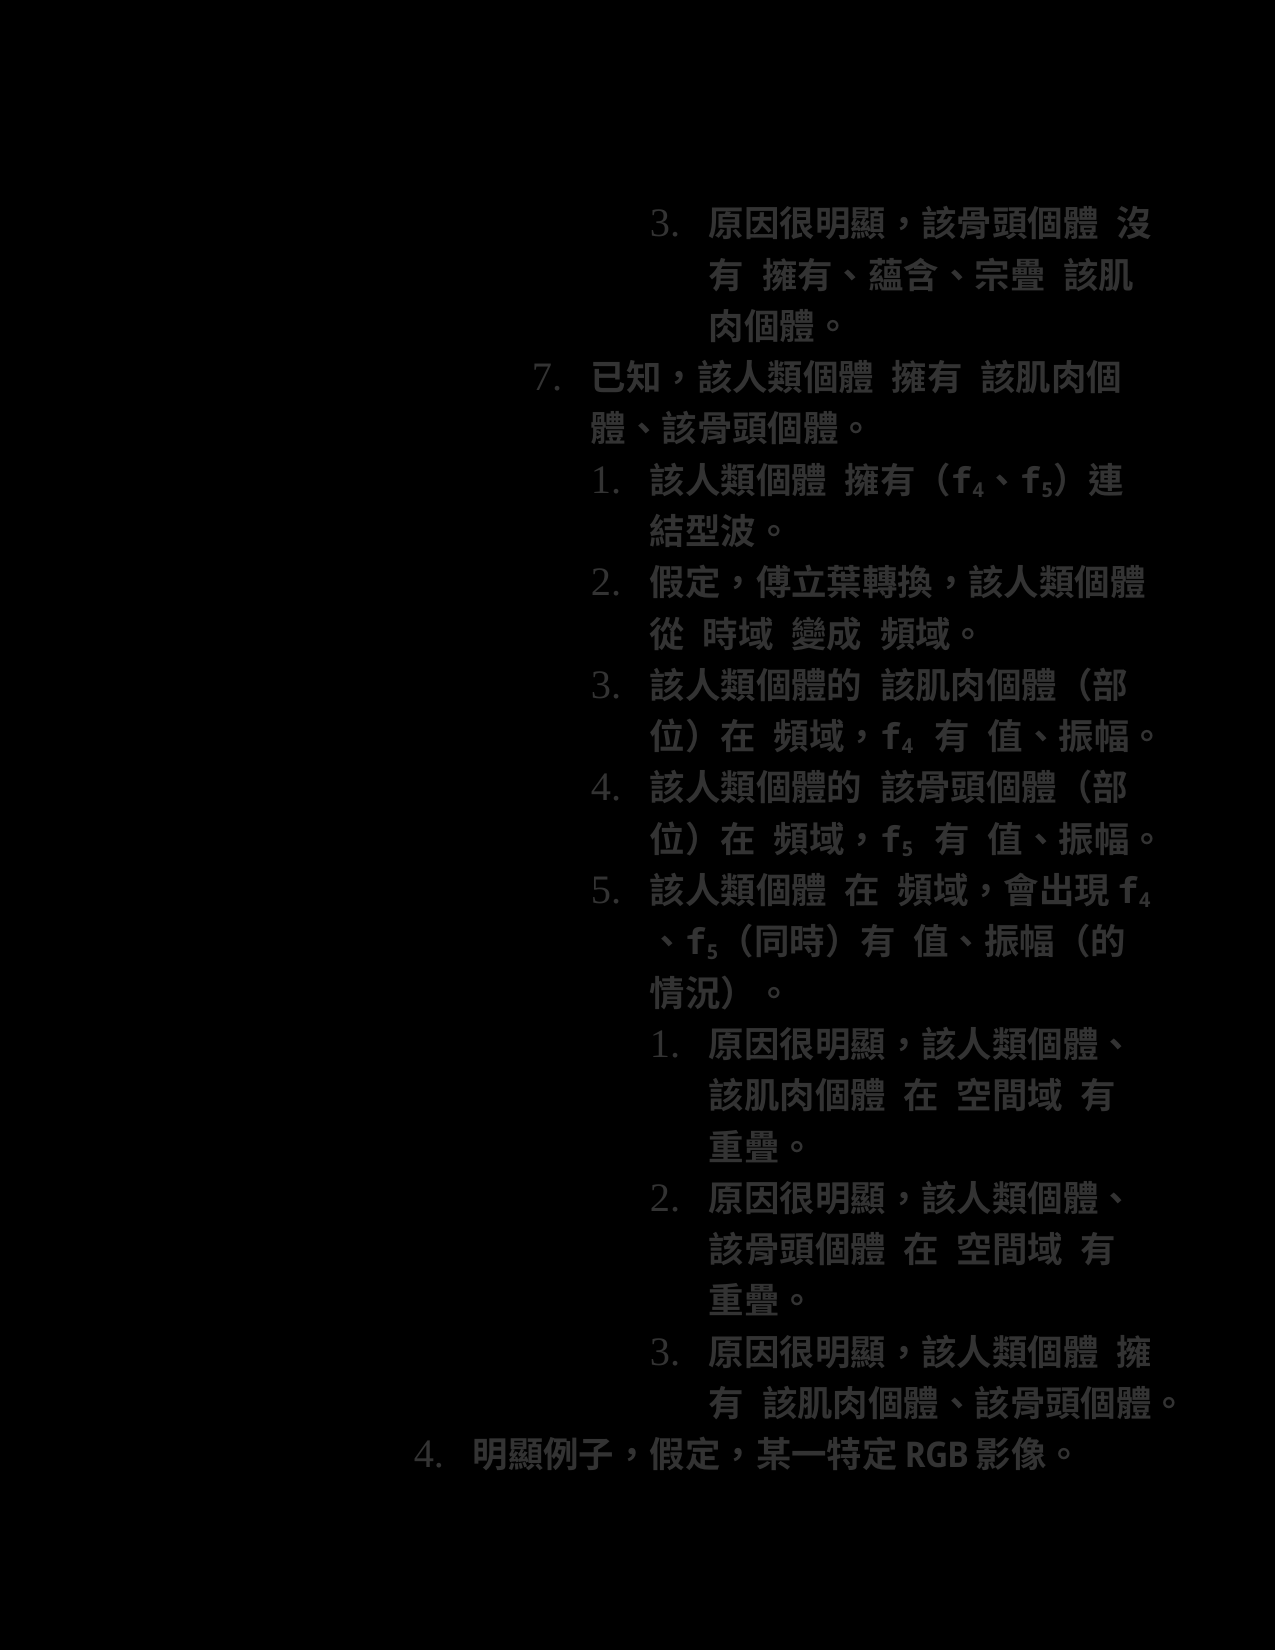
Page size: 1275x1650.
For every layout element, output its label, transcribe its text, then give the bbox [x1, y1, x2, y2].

list 原因很明顯，該骨頭個體 沒有 擁有、蘊含、宗疊 該肌肉個體。 [649, 196, 1157, 349]
list 已知，該人類個體 擁有 該肌肉個體、該骨頭個體。 [532, 349, 1157, 452]
list 該人類個體的 該肌肉個體（部位）在 頻域，f4 有 值、振幅。 [591, 657, 1157, 760]
list 該人類個體 擁有（f4、f5）連結型波。 [591, 452, 1157, 555]
list 明顯例子，假定，某一特定RGB影像。 [413, 1426, 1157, 1478]
list 假定，傅立葉轉換，該人類個體 從 時域 變成 頻域。 [591, 555, 1157, 657]
list 原因很明顯，該人類個體 擁有 該肌肉個體、該骨頭個體。 [649, 1324, 1157, 1426]
list 原因很明顯，該人類個體、該骨頭個體 在 空間域 有 重疊。 [649, 1170, 1157, 1324]
list 該人類個體的 該骨頭個體（部位）在 頻域，f5 有 值、振幅。 [591, 760, 1157, 862]
list 該人類個體 在 頻域，會出現f4 、f5（同時）有 值、振幅（的情況）。 [591, 862, 1157, 1016]
list 原因很明顯，該人類個體、該肌肉個體 在 空間域 有 重疊。 [649, 1016, 1157, 1170]
